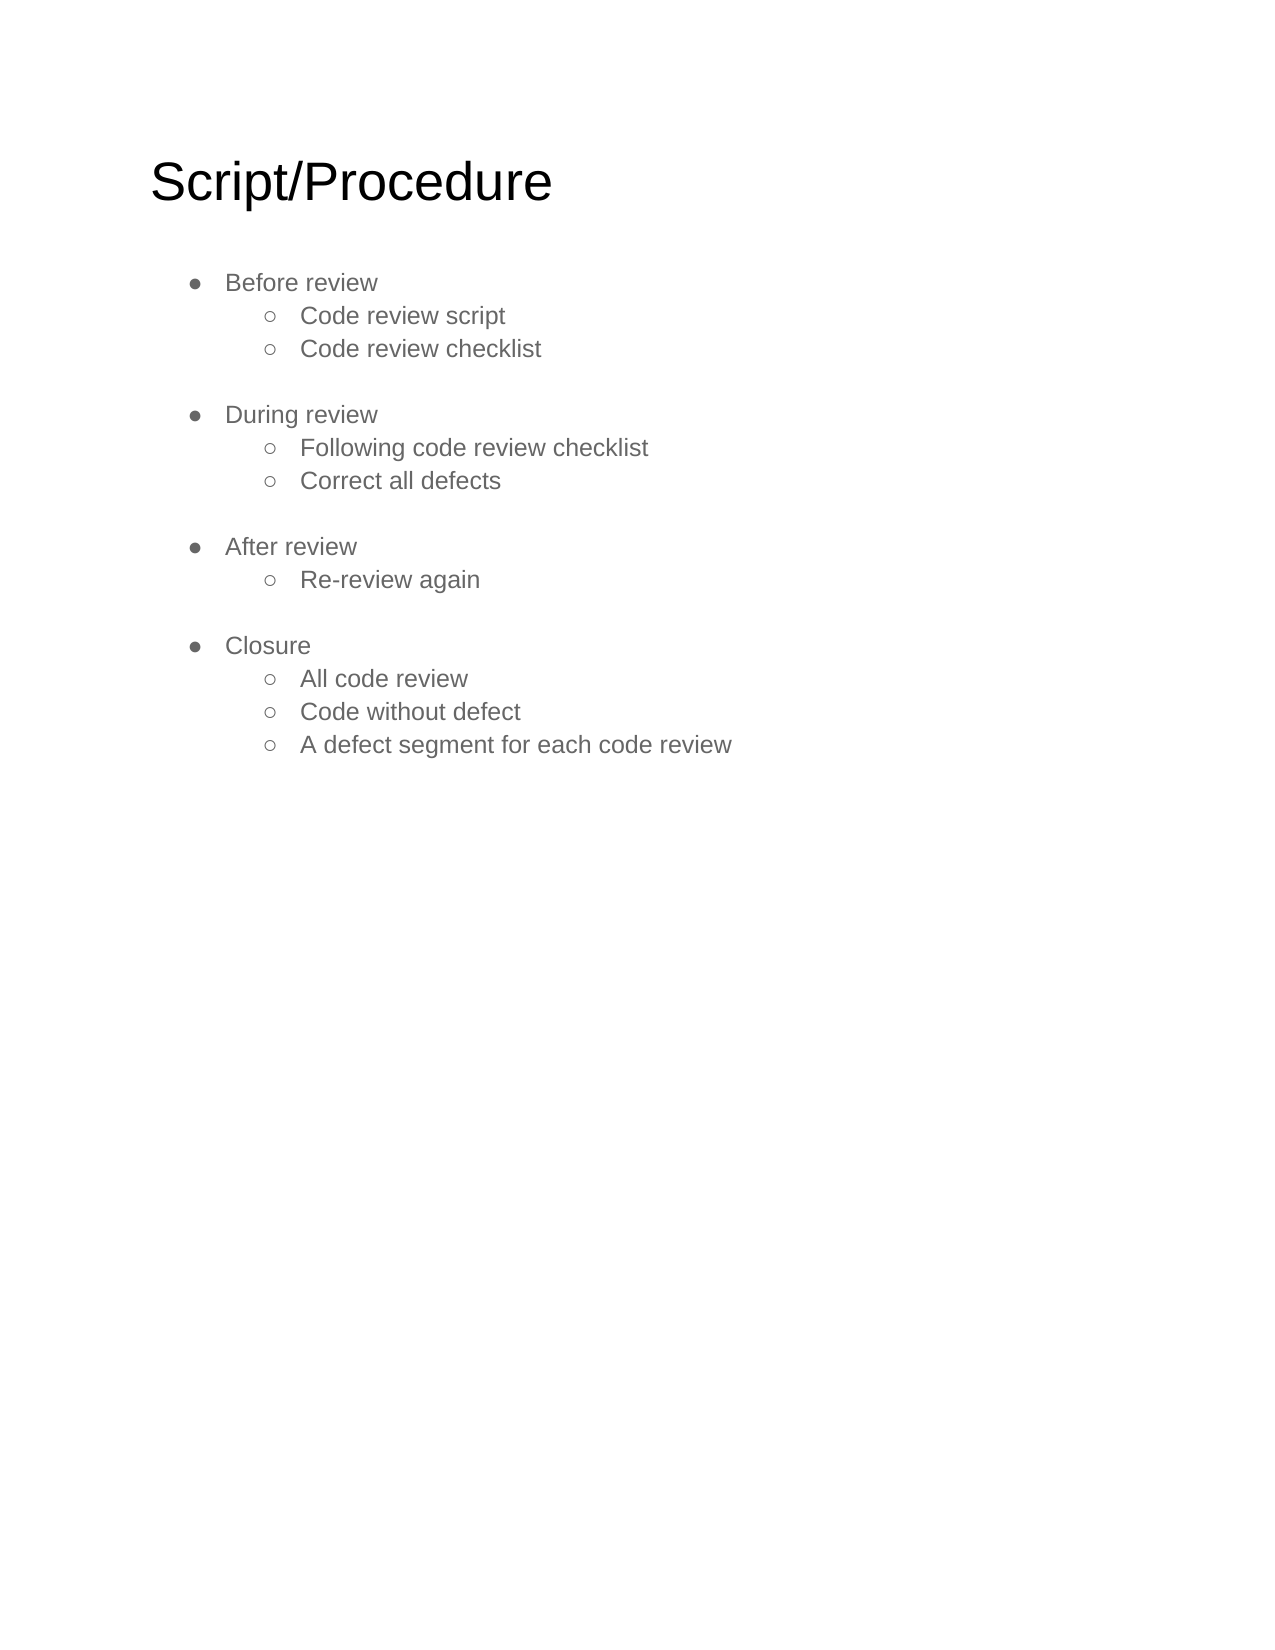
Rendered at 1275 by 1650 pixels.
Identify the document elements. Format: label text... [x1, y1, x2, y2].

list Before review [187, 268, 1125, 297]
list Code without defect [262, 697, 1125, 726]
list A defect segment for each code review [262, 730, 1125, 759]
title Script/Procedure [150, 150, 1125, 212]
list Code review checklist [262, 334, 1125, 363]
list During review [187, 400, 1125, 429]
list Re-review again [262, 565, 1125, 594]
list Following code review checklist [262, 433, 1125, 462]
list Correct all defects [262, 466, 1125, 495]
list Closure [187, 631, 1125, 660]
list After review [187, 532, 1125, 561]
list Code review script [262, 301, 1125, 330]
list All code review [262, 664, 1125, 693]
